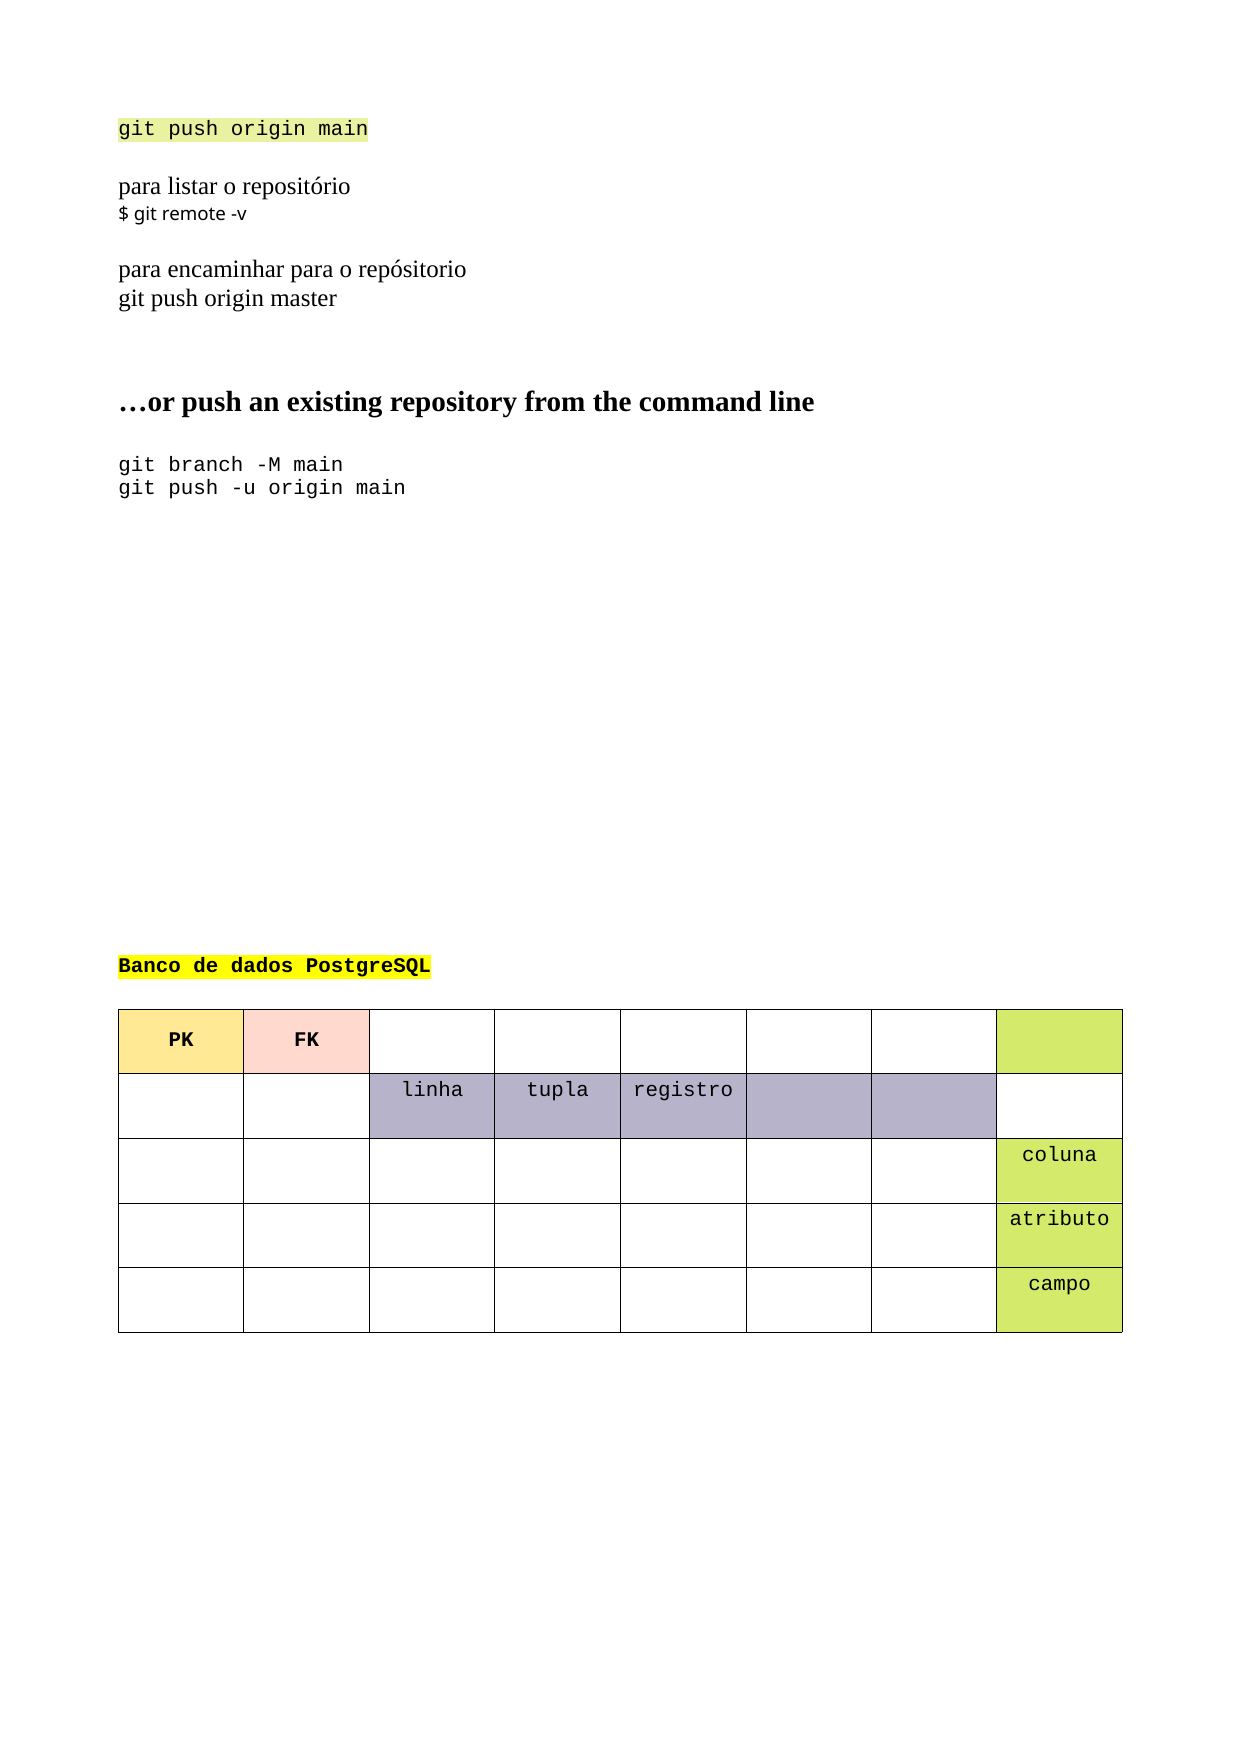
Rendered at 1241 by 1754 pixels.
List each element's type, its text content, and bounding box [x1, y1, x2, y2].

table_header [495, 1010, 620, 1073]
table_cell [621, 1268, 746, 1332]
table_cell [495, 1204, 620, 1267]
text git push origin main [118, 118, 1122, 142]
table_header PK [119, 1010, 243, 1073]
table_cell [244, 1204, 369, 1267]
table_cell [244, 1074, 369, 1138]
table_cell tupla [495, 1074, 620, 1138]
table_cell [872, 1268, 996, 1332]
text git push origin master [118, 283, 1122, 312]
table_cell campo [997, 1268, 1122, 1332]
table_cell [119, 1074, 243, 1138]
table_cell linha [370, 1074, 494, 1138]
table_cell [872, 1139, 996, 1202]
table_cell [872, 1204, 996, 1267]
table_cell atributo [997, 1204, 1122, 1267]
table_cell [872, 1074, 996, 1138]
table_cell [747, 1139, 871, 1202]
table_header [872, 1010, 996, 1073]
text Banco de dados PostgreSQL [118, 955, 1122, 979]
text git branch -M main [118, 453, 1122, 477]
text git push -u origin main [118, 477, 1122, 501]
table_cell [119, 1139, 243, 1202]
table_cell [747, 1074, 871, 1138]
subtitle …or push an existing repository from the command line [118, 384, 1122, 417]
table_header FK [244, 1010, 369, 1073]
text para listar o repositório [118, 171, 1122, 200]
text $ git remote -v [118, 200, 1122, 226]
table_cell [495, 1268, 620, 1332]
table_cell [370, 1204, 494, 1267]
table_cell [244, 1268, 369, 1332]
table_cell [495, 1139, 620, 1202]
table_cell [370, 1268, 494, 1332]
table_cell [747, 1204, 871, 1267]
table_cell coluna [997, 1139, 1122, 1202]
table_cell [119, 1268, 243, 1332]
text para encaminhar para o repósitorio [118, 254, 1122, 283]
table_cell [244, 1139, 369, 1202]
table_cell registro [621, 1074, 746, 1138]
table_cell [370, 1139, 494, 1202]
table_header [370, 1010, 494, 1073]
table_cell [119, 1204, 243, 1267]
table_header [747, 1010, 871, 1073]
table_header [621, 1010, 746, 1073]
table_cell [747, 1268, 871, 1332]
table_cell [997, 1074, 1122, 1138]
table_header [997, 1010, 1122, 1073]
table_cell [621, 1204, 746, 1267]
table_cell [621, 1139, 746, 1202]
